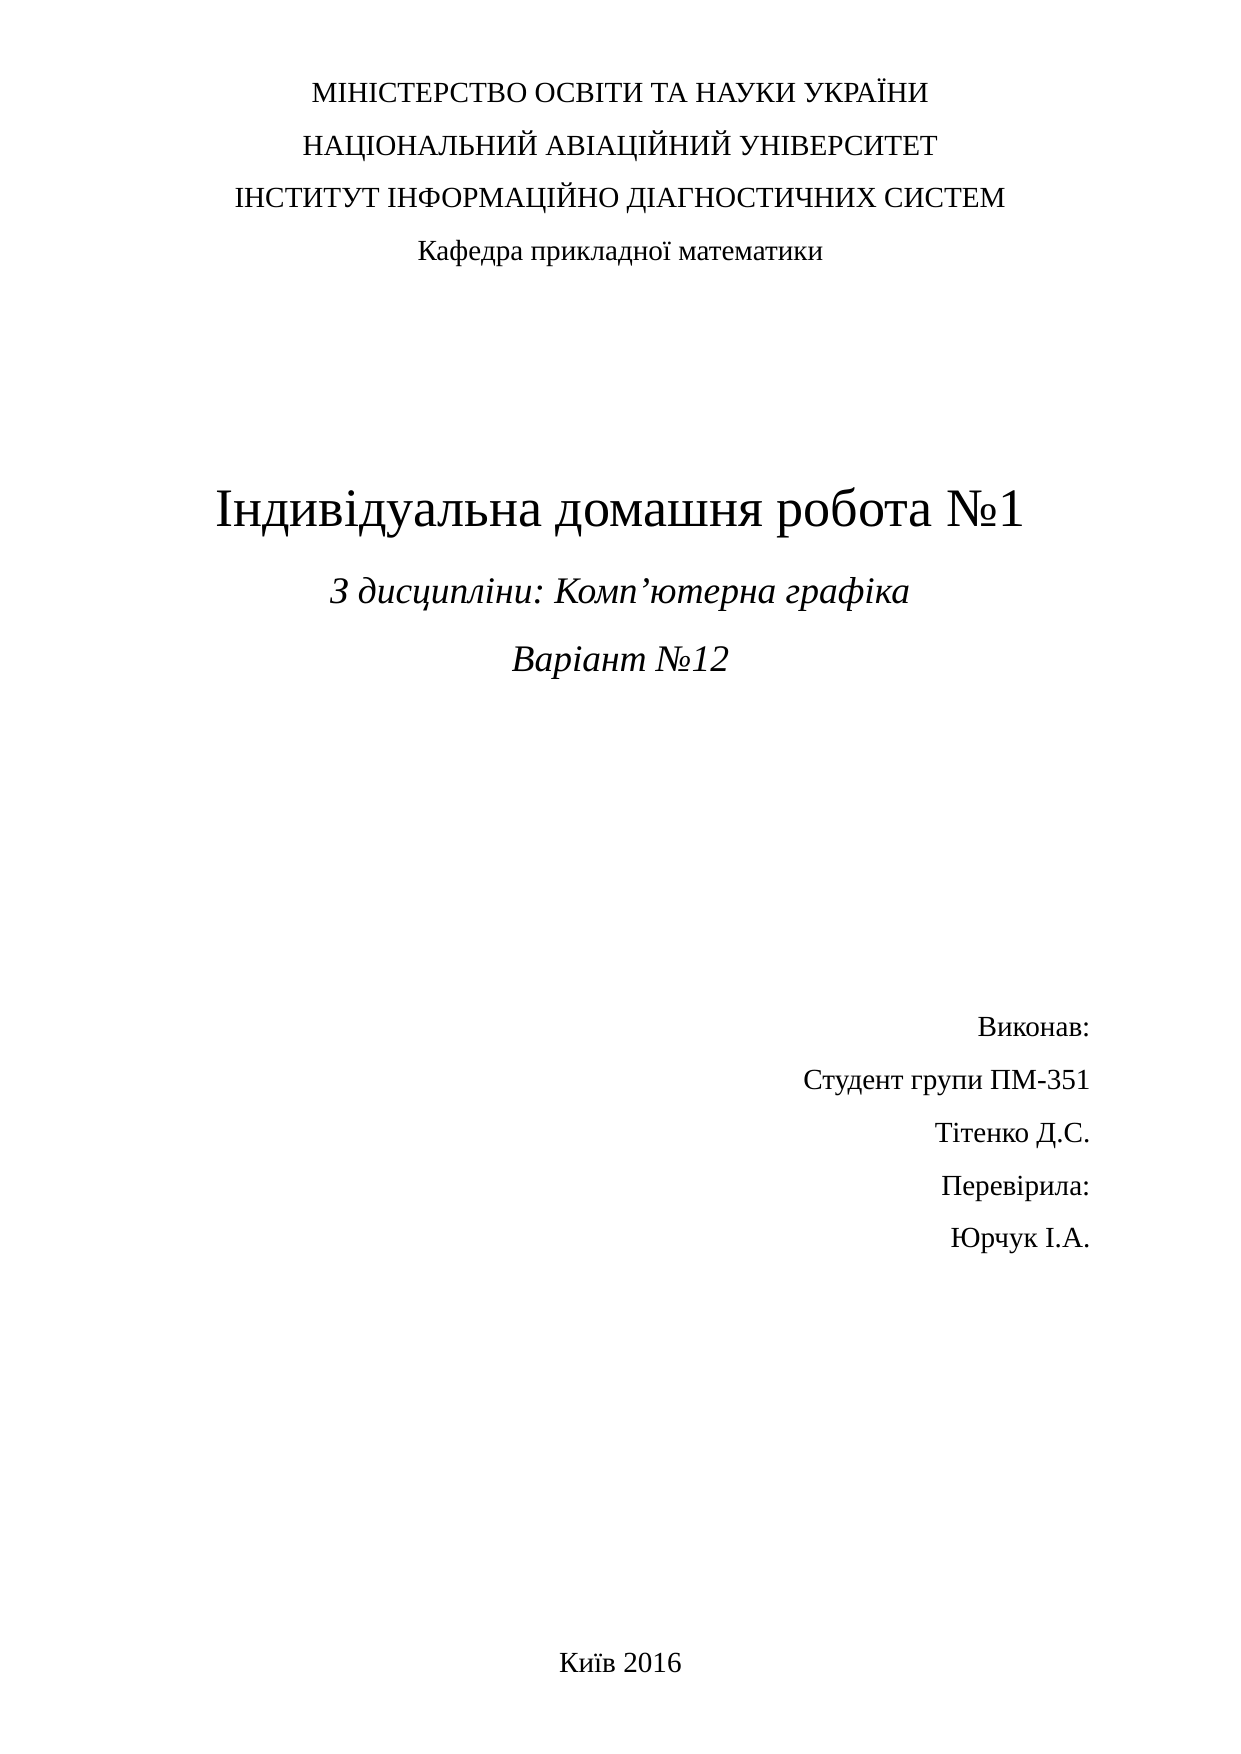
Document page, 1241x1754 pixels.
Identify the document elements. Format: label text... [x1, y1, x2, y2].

text Перевірила: [150, 1168, 1090, 1201]
subtitle Варіант №12 [150, 637, 1090, 680]
text Виконав: [150, 1009, 1090, 1043]
text Тітенко Д.С. [150, 1115, 1090, 1148]
title Індивідуальна домашня робота №1 [150, 476, 1090, 539]
text Студент групи ПМ-351 [150, 1062, 1090, 1096]
subtitle З дисципліни: Комп’ютерна графіка [150, 568, 1090, 612]
text Юрчук І.А. [150, 1220, 1090, 1254]
